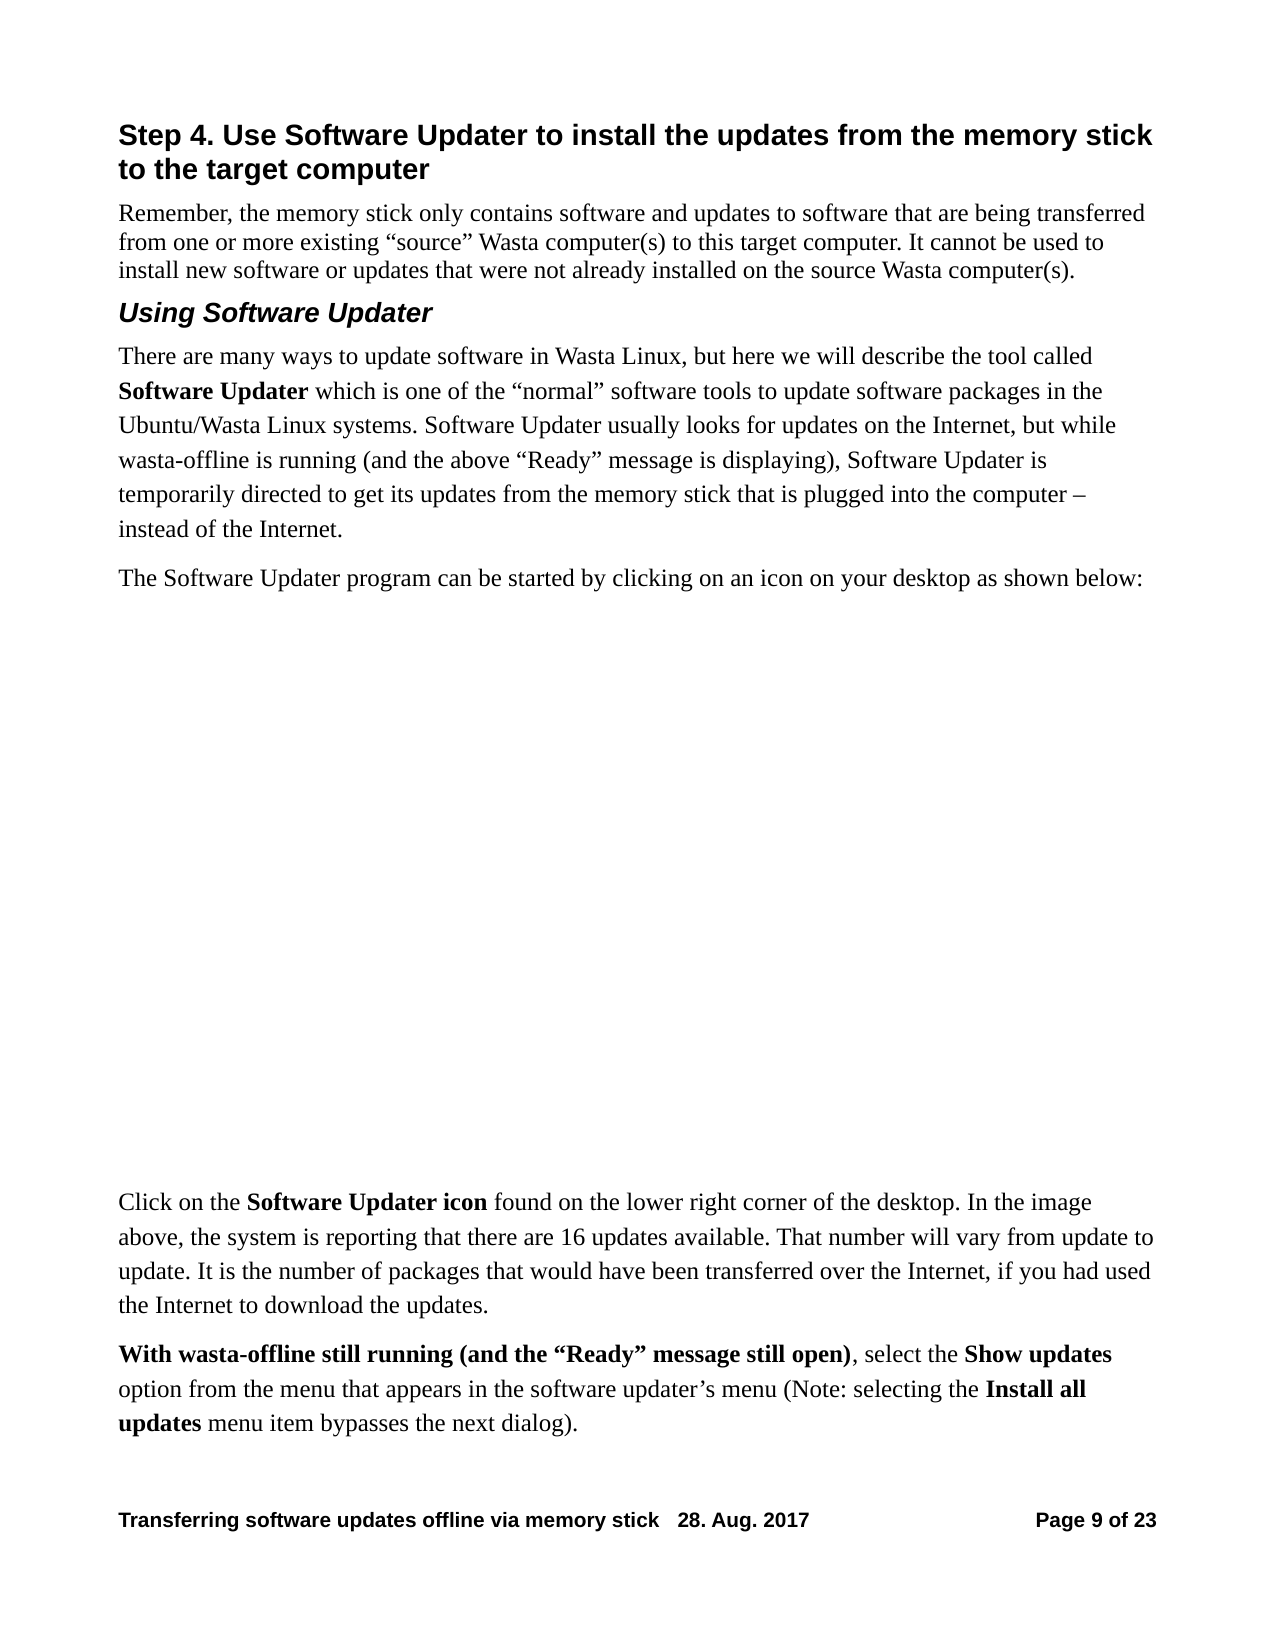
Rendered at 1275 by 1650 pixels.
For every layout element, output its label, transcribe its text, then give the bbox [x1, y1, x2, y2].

subtitle Step 4. Use Software Updater to install the updates from the memory stick to the target computer [118, 118, 1157, 186]
text The Software Updater program can be started by clicking on an icon on your desktop as shown below: [118, 563, 1157, 591]
subtitle Using Software Updater [118, 297, 1157, 329]
text Remember, the memory stick only contains software and updates to software that are being transferred from one or more existing “source” Wasta computer(s) to this target computer. It cannot be used to install new software or updates that were not already installed on the source Wasta computer(s). [118, 198, 1157, 284]
text There are many ways to update software in Wasta Linux, but here we will describe the tool called Software Updater which is one of the “normal” software tools to update software packages in the Ubuntu/Wasta Linux systems. Software Updater usually looks for updates on the Internet, but while wasta-offline is running (and the above “Ready” message is displaying), Software Updater is temporarily directed to get its updates from the memory stick that is plugged into the computer – instead of the Internet. [118, 341, 1157, 542]
text Click on the Software Updater icon found on the lower right corner of the desktop. In the image above, the system is reporting that there are 16 updates available. That number will vary from update to update. It is the number of packages that would have been transferred over the Internet, if you had used the Internet to download the updates. [118, 1187, 1157, 1319]
text With wasta-offline still running (and the “Ready” message still open), select the Show updates option from the menu that appears in the software updater’s menu (Note: selecting the Install all updates menu item bypasses the next dialog). [118, 1339, 1157, 1437]
